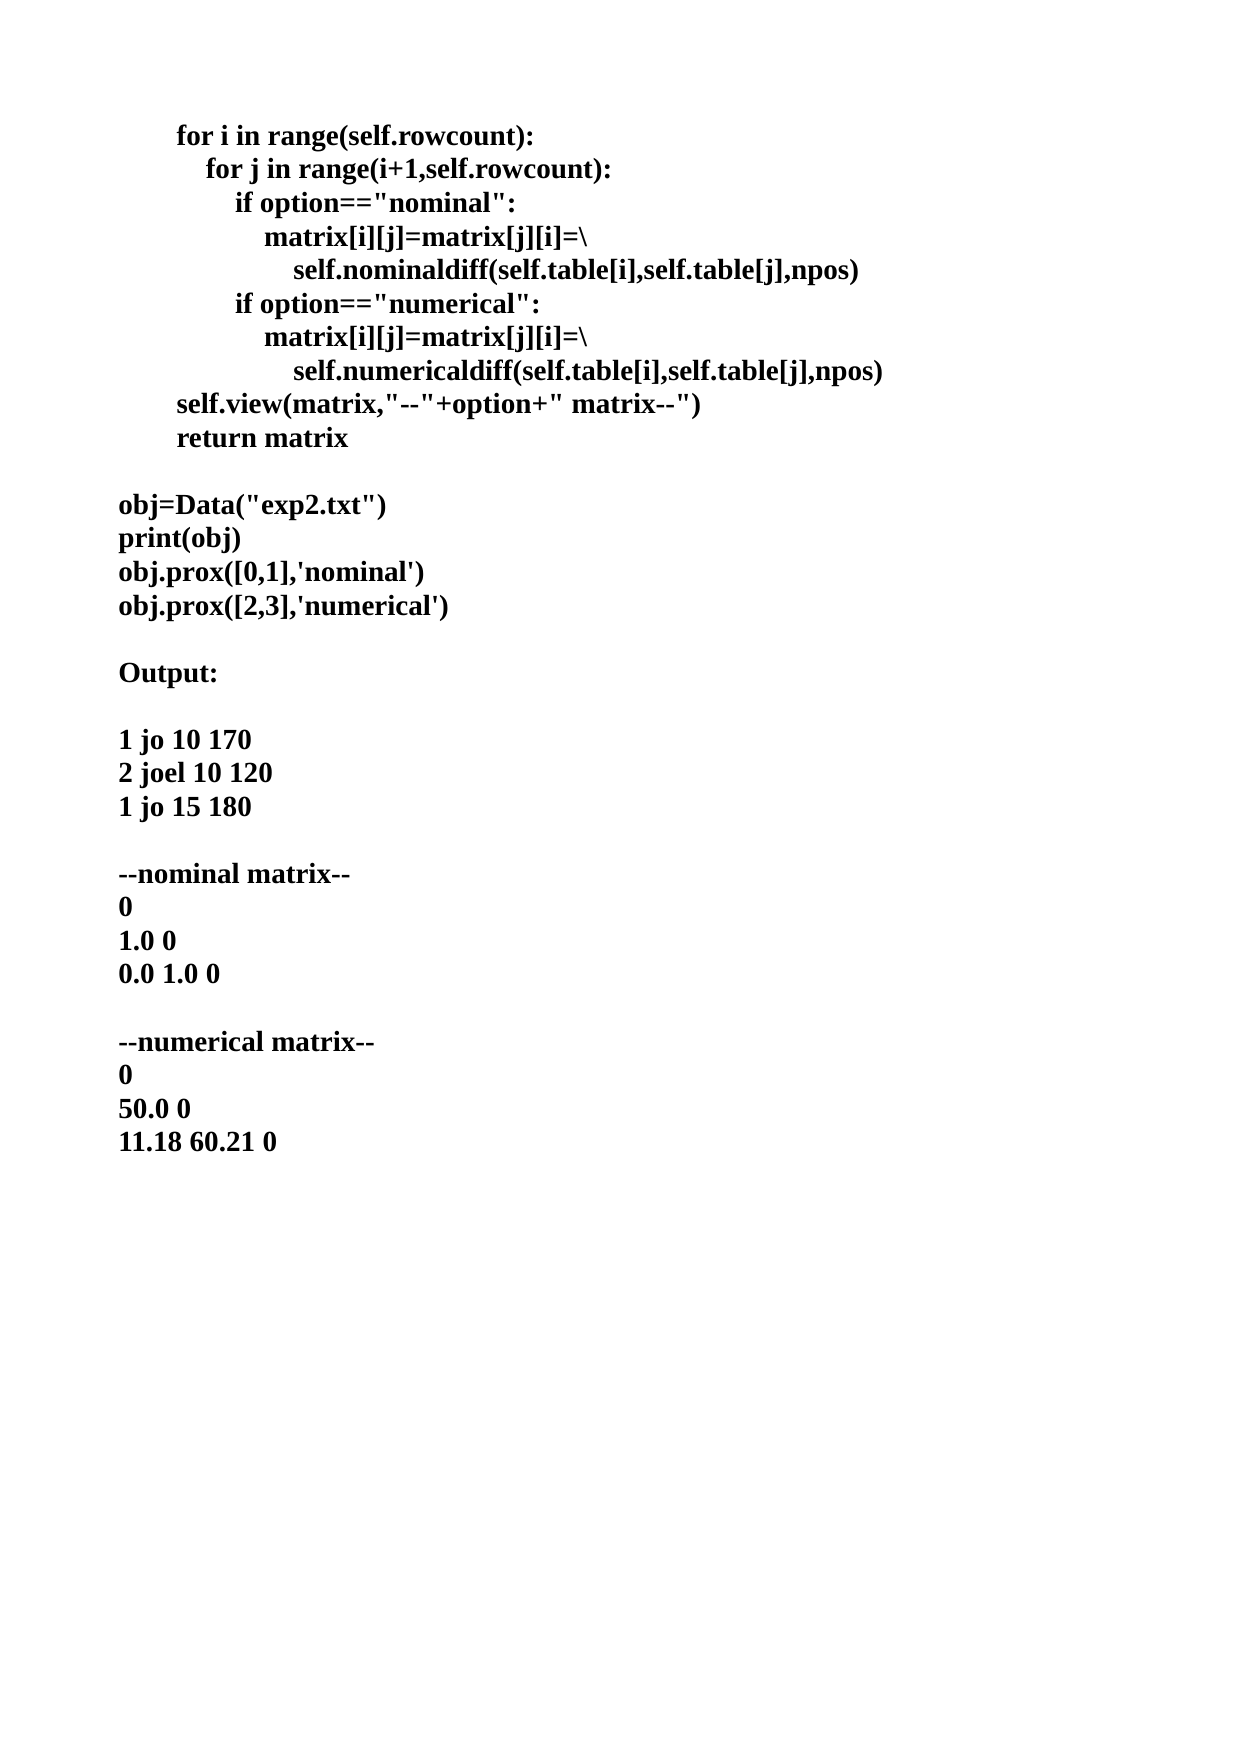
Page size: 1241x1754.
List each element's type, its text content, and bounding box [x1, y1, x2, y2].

text matrix[i][j]=matrix[j][i]=\ [118, 219, 1122, 252]
text for j in range(i+1,self.rowcount): [118, 152, 1122, 185]
text obj.prox([0,1],'nominal') [118, 554, 1122, 588]
text return matrix [118, 420, 1122, 453]
text obj=Data("exp2.txt") [118, 487, 1122, 521]
text 1.0 0 [118, 923, 1122, 957]
text --numerical matrix-- [118, 1024, 1122, 1057]
text 1 jo 15 180 [118, 789, 1122, 822]
text 0.0 1.0 0 [118, 957, 1122, 990]
text 0 [118, 1057, 1122, 1091]
text 2 joel 10 120 [118, 755, 1122, 789]
text Output: [118, 655, 1122, 688]
text self.view(matrix,"--"+option+" matrix--") [118, 386, 1122, 420]
text 0 [118, 889, 1122, 923]
text matrix[i][j]=matrix[j][i]=\ [118, 319, 1122, 353]
text if option=="nominal": [118, 185, 1122, 219]
text self.nominaldiff(self.table[i],self.table[j],npos) [118, 252, 1122, 286]
text obj.prox([2,3],'numerical') [118, 588, 1122, 621]
text --nominal matrix-- [118, 856, 1122, 889]
text self.numericaldiff(self.table[i],self.table[j],npos) [118, 353, 1122, 386]
text for i in range(self.rowcount): [118, 118, 1122, 152]
text 11.18 60.21 0 [118, 1124, 1122, 1158]
text 1 jo 10 170 [118, 722, 1122, 755]
text if option=="numerical": [118, 286, 1122, 319]
text print(obj) [118, 521, 1122, 554]
text 50.0 0 [118, 1091, 1122, 1124]
